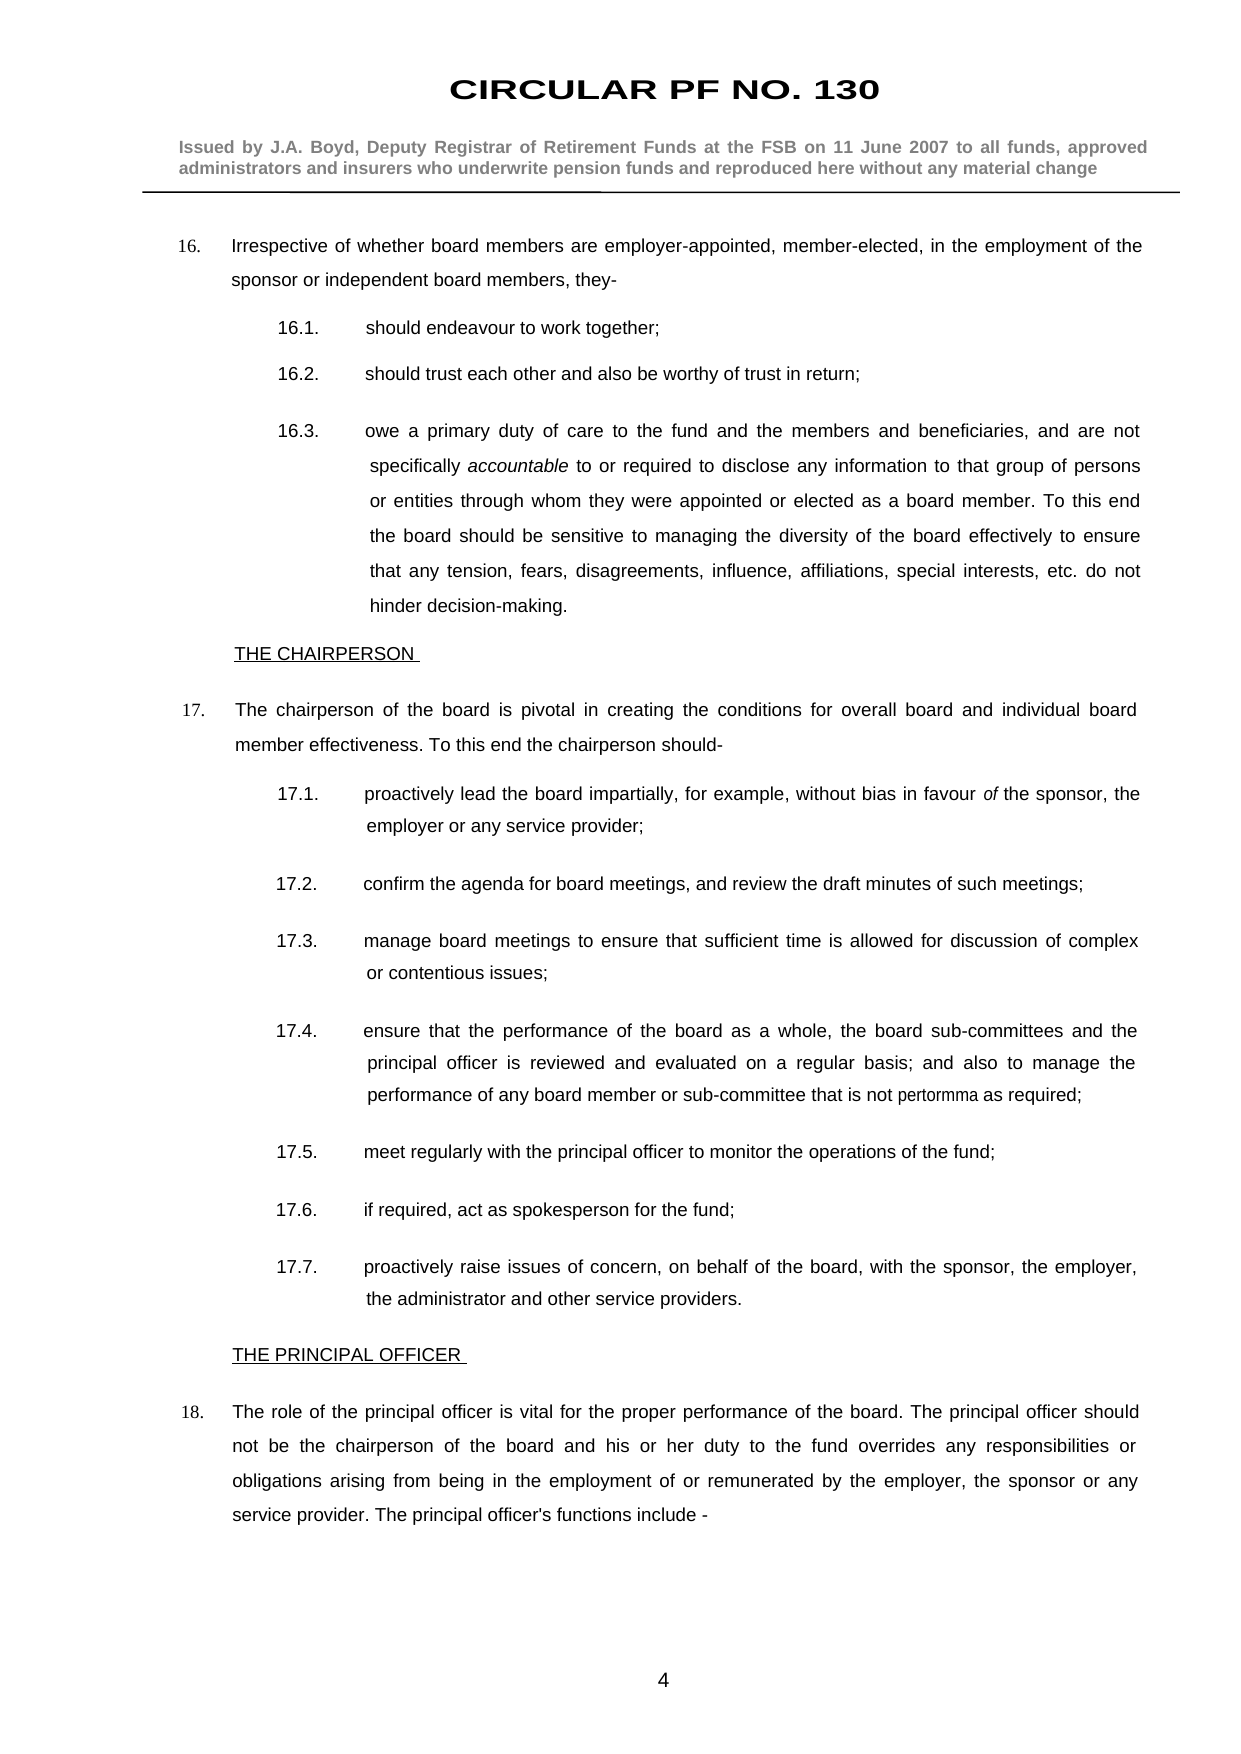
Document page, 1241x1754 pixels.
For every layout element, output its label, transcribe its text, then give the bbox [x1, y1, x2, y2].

text 16.3. owe a primary duty of care to the fund and the members and beneficiaries, and are not specifically accountable to or required to disclose any information to that group of persons or entities through whom they were appointed or elected as a board member. To this end the board should be sensitive to managing the diversity of the board effectively to ensure that any tension, fears, disagreements, influence, affiliations, special interests, etc. do not hinder decision-making. [177, 409, 1149, 619]
text 17.1. proactively lead the board impartially, for example, without bias in favour of the sponsor, the employer or any service provider; [177, 783, 1147, 837]
list The chairperson of the board is pivotal in creating the conditions for overall board and individual board member effectiveness. To this end the chairperson should- [182, 689, 1148, 758]
text THE CHAIRPERSON [234, 644, 1148, 664]
text 17.3. manage board meetings to ensure that sufficient time is allowed for discussion of complex or contentious issues; [177, 930, 1147, 984]
text 17.4. ensure that the performance of the board as a whole, the board sub-committees and the principal officer is reviewed and evaluated on a regular basis; and also to manage the performance of any board member or sub-committee that is not pertormma as required; [177, 1019, 1146, 1106]
text 17.2. confirm the agenda for board meetings, and review the draft minutes of such meetings; [177, 873, 1147, 894]
list Irrespective of whether board members are employer-appointed, member-elected, in the employment of the sponsor or independent board members, they- [177, 225, 1149, 294]
text 17.5. meet regularly with the principal officer to monitor the operations of the fund; [177, 1141, 1147, 1163]
text THE PRINCIPAL OFFICER [232, 1346, 1147, 1366]
text 17.6. if required, act as spokesperson for the fund; [177, 1199, 1147, 1220]
list The role of the principal officer is vital for the proper performance of the board. The principal officer should not be the chairperson of the board and his or her duty to the fund overrides any responsibilities or obligations arising from being in the employment of or remunerated by the employer, the sponsor or any service provider. The principal officer's functions include - [181, 1391, 1147, 1528]
text 17.7. proactively raise issues of concern, on behalf of the board, with the sponsor, the employer, the administrator and other service providers. [177, 1256, 1145, 1310]
text 16.2. should trust each other and also be worthy of trust in return; [177, 364, 1147, 384]
text 16.1. should endeavour to work together; [177, 319, 1147, 339]
